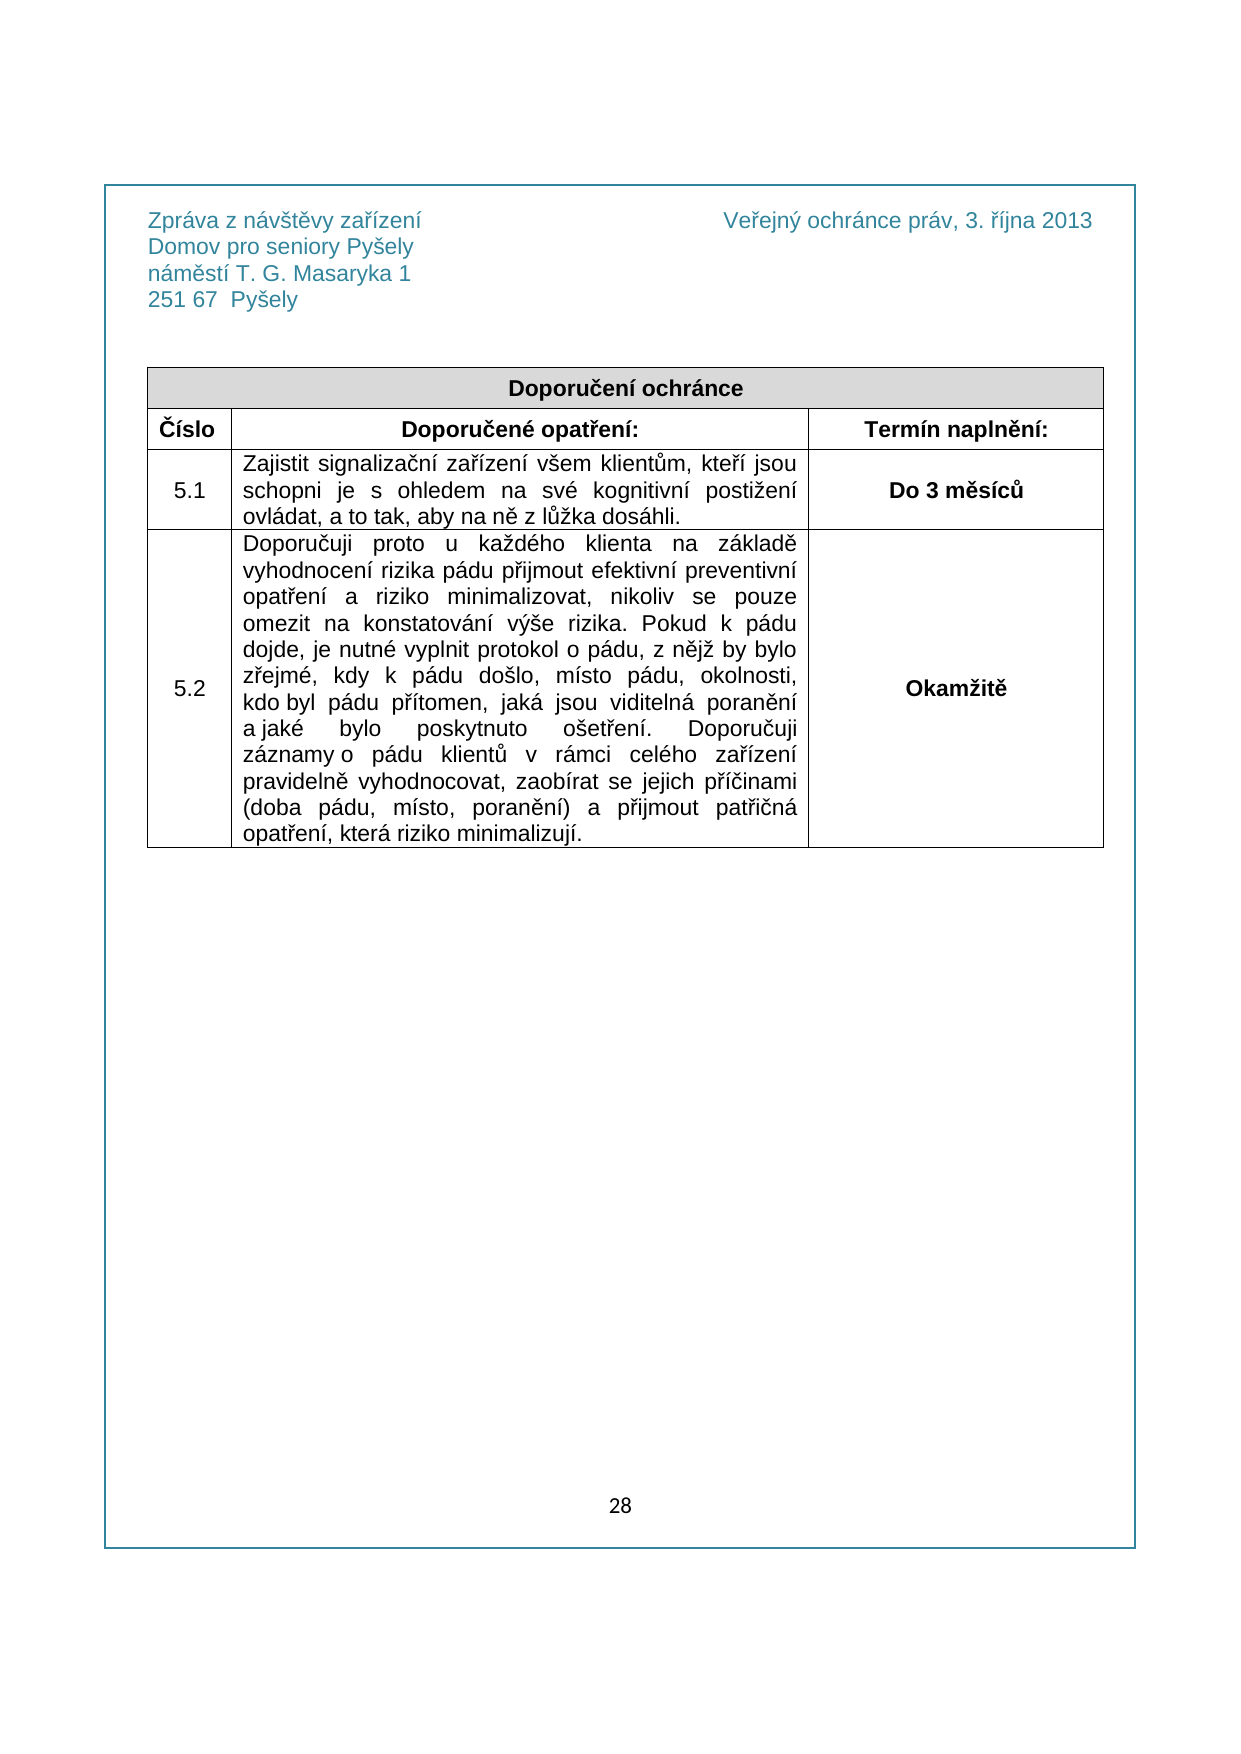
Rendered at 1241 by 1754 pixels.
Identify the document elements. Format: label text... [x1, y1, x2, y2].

table_cell Do 3 měsíců [809, 450, 1103, 529]
table_header Doporučení ochránce [148, 368, 1103, 408]
table_cell Doporučené opatření: [232, 409, 808, 449]
table_cell Okamžitě [809, 530, 1103, 847]
table_cell 5.1 [148, 450, 231, 529]
table_cell Termín naplnění: [809, 409, 1103, 449]
table_cell Doporučuji proto u každého klienta na základě vyhodnocení rizika pádu přijmout efektivní preventivní opatření a riziko minimalizovat, nikoliv se pouze omezit na konstatování výše rizika. Pokud k pádu dojde, je nutné vyplnit protokol o pádu, z nějž by bylo zřejmé, kdy k pádu došlo, místo pádu, okolnosti, kdo byl pádu přítomen, jaká jsou viditelná poranění a jaké bylo poskytnuto ošetření. Doporučuji záznamy o pádu klientů v rámci celého zařízení pravidelně vyhodnocovat, zaobírat se jejich příčinami (doba pádu, místo, poranění) a přijmout patřičná opatření, která riziko minimalizují. [232, 530, 808, 847]
table_cell Zajistit signalizační zařízení všem klientům, kteří jsou schopni je s ohledem na své kognitivní postižení ovládat, a to tak, aby na ně z lůžka dosáhli. [232, 450, 808, 529]
table_cell Číslo [148, 409, 231, 449]
table_cell 5.2 [148, 530, 231, 847]
